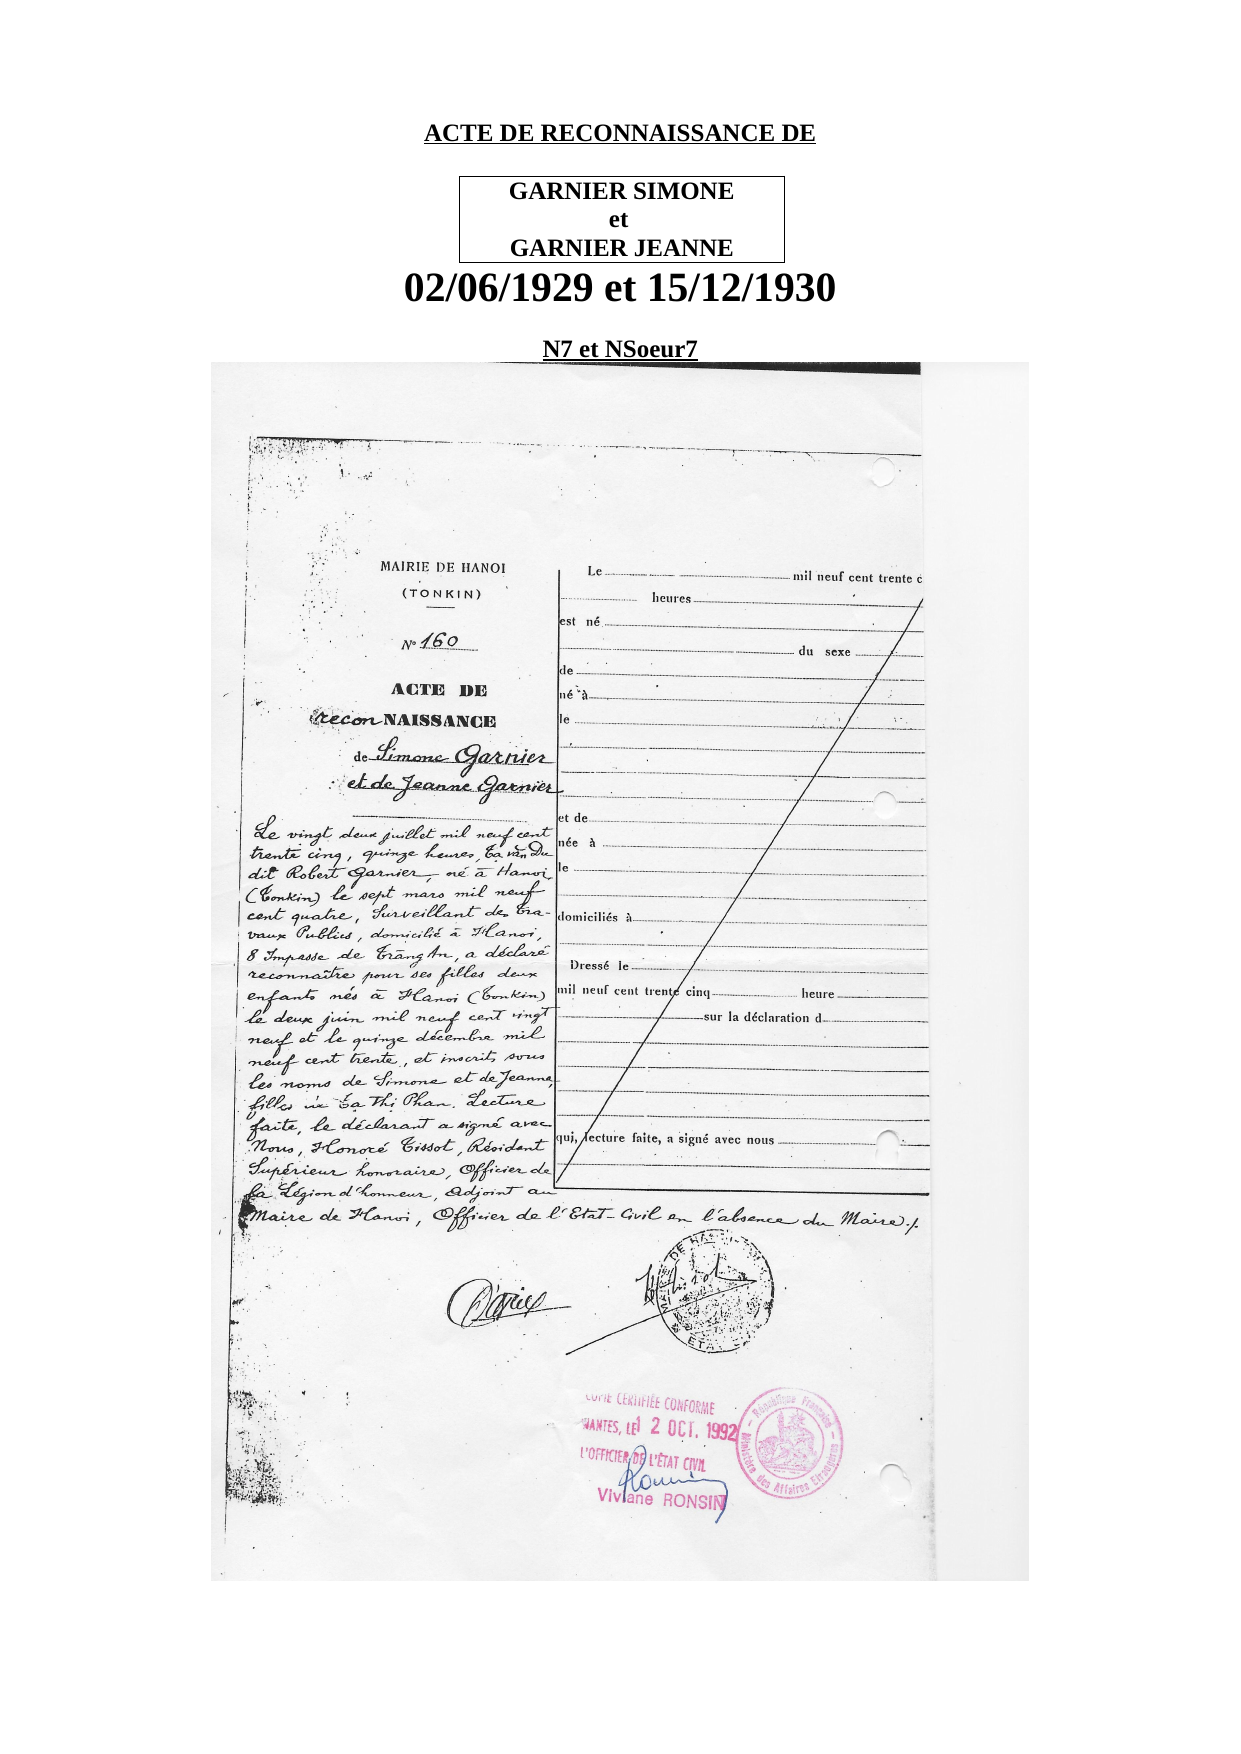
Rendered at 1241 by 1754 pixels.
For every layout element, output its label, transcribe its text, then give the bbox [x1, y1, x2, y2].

text et [460, 204, 784, 233]
text ACTE DE RECONNAISSANCE DE [118, 118, 1122, 147]
text GARNIER JEANNE [460, 233, 784, 262]
text 02/06/1929 et 15/12/1930 [118, 262, 1122, 310]
picture [211, 362, 1029, 1581]
text N7 et NSoeur7 [118, 334, 1122, 363]
text GARNIER SIMONE [460, 177, 784, 204]
